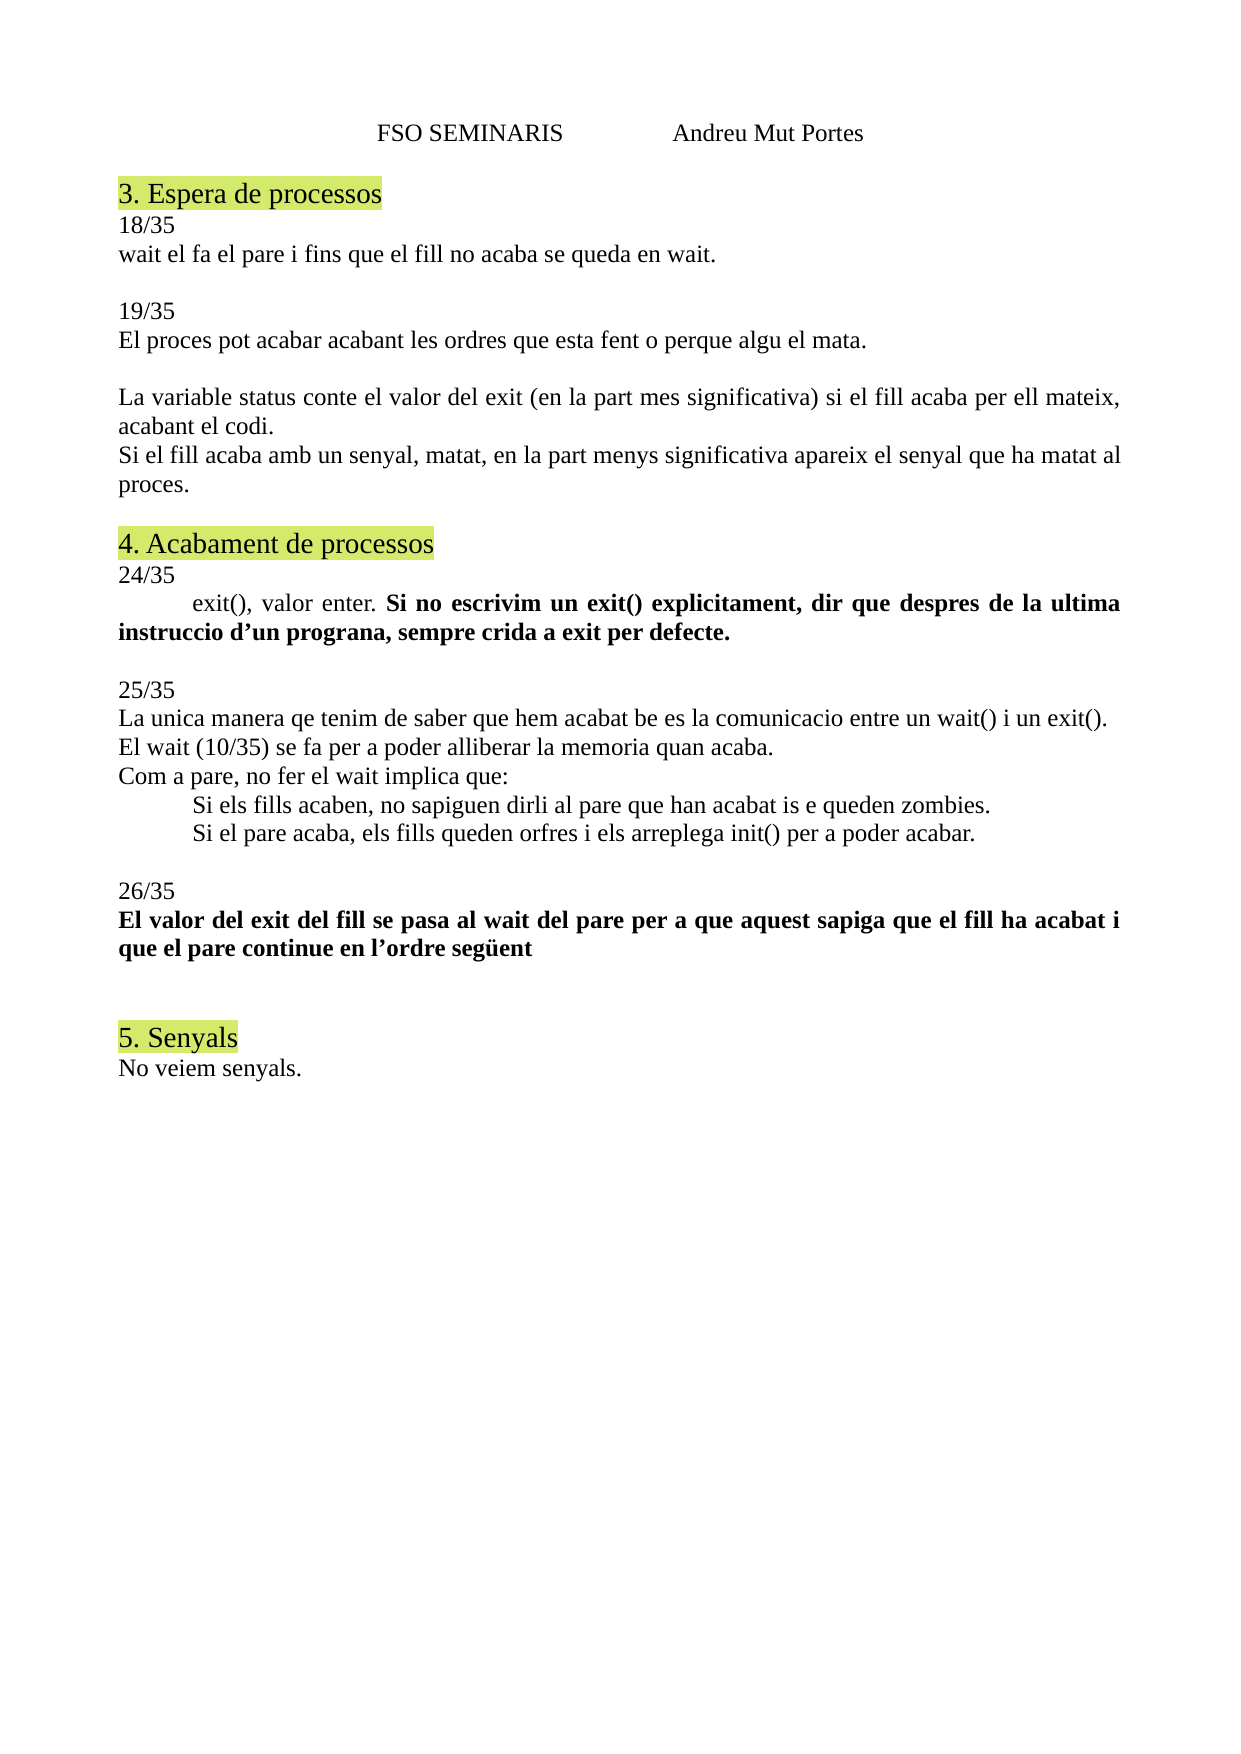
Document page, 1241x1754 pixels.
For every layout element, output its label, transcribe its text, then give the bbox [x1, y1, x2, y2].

text 18/35 [118, 210, 1122, 239]
text Si els fills acaben, no sapiguen dirli al pare que han acabat is e queden zombies. [118, 790, 1122, 818]
text 4. Acabament de processos [118, 526, 1122, 560]
text 19/35 [118, 296, 1122, 325]
text 25/35 [118, 675, 1122, 703]
text No veiem senyals. [118, 1053, 1122, 1082]
text 26/35 [118, 876, 1122, 905]
text exit(), valor enter. Si no escrivim un exit() explicitament, dir que despres de la ultima instruccio d’un prograna, sempre crida a exit per defecte. [118, 588, 1122, 646]
text La variable status conte el valor del exit (en la part mes significativa) si el fill acaba per ell mateix, acabant el codi. [118, 382, 1122, 440]
text 24/35 [118, 560, 1122, 588]
text 3. Espera de processos [118, 176, 1122, 210]
text 5. Senyals [118, 1020, 1122, 1053]
text El wait (10/35) se fa per a poder alliberar la memoria quan acaba. [118, 732, 1122, 761]
text El valor del exit del fill se pasa al wait del pare per a que aquest sapiga que el fill ha acabat i que el pare continue en l’ordre següent [118, 905, 1122, 962]
text El proces pot acabar acabant les ordres que esta fent o perque algu el mata. [118, 325, 1122, 354]
text Si el pare acaba, els fills queden orfres i els arreplega init() per a poder acabar. [118, 818, 1122, 847]
text Com a pare, no fer el wait implica que: [118, 761, 1122, 790]
text wait el fa el pare i fins que el fill no acaba se queda en wait. [118, 239, 1122, 267]
text La unica manera qe tenim de saber que hem acabat be es la comunicacio entre un wait() i un exit(). [118, 703, 1122, 732]
text Si el fill acaba amb un senyal, matat, en la part menys significativa apareix el senyal que ha matat al proces. [118, 440, 1122, 497]
